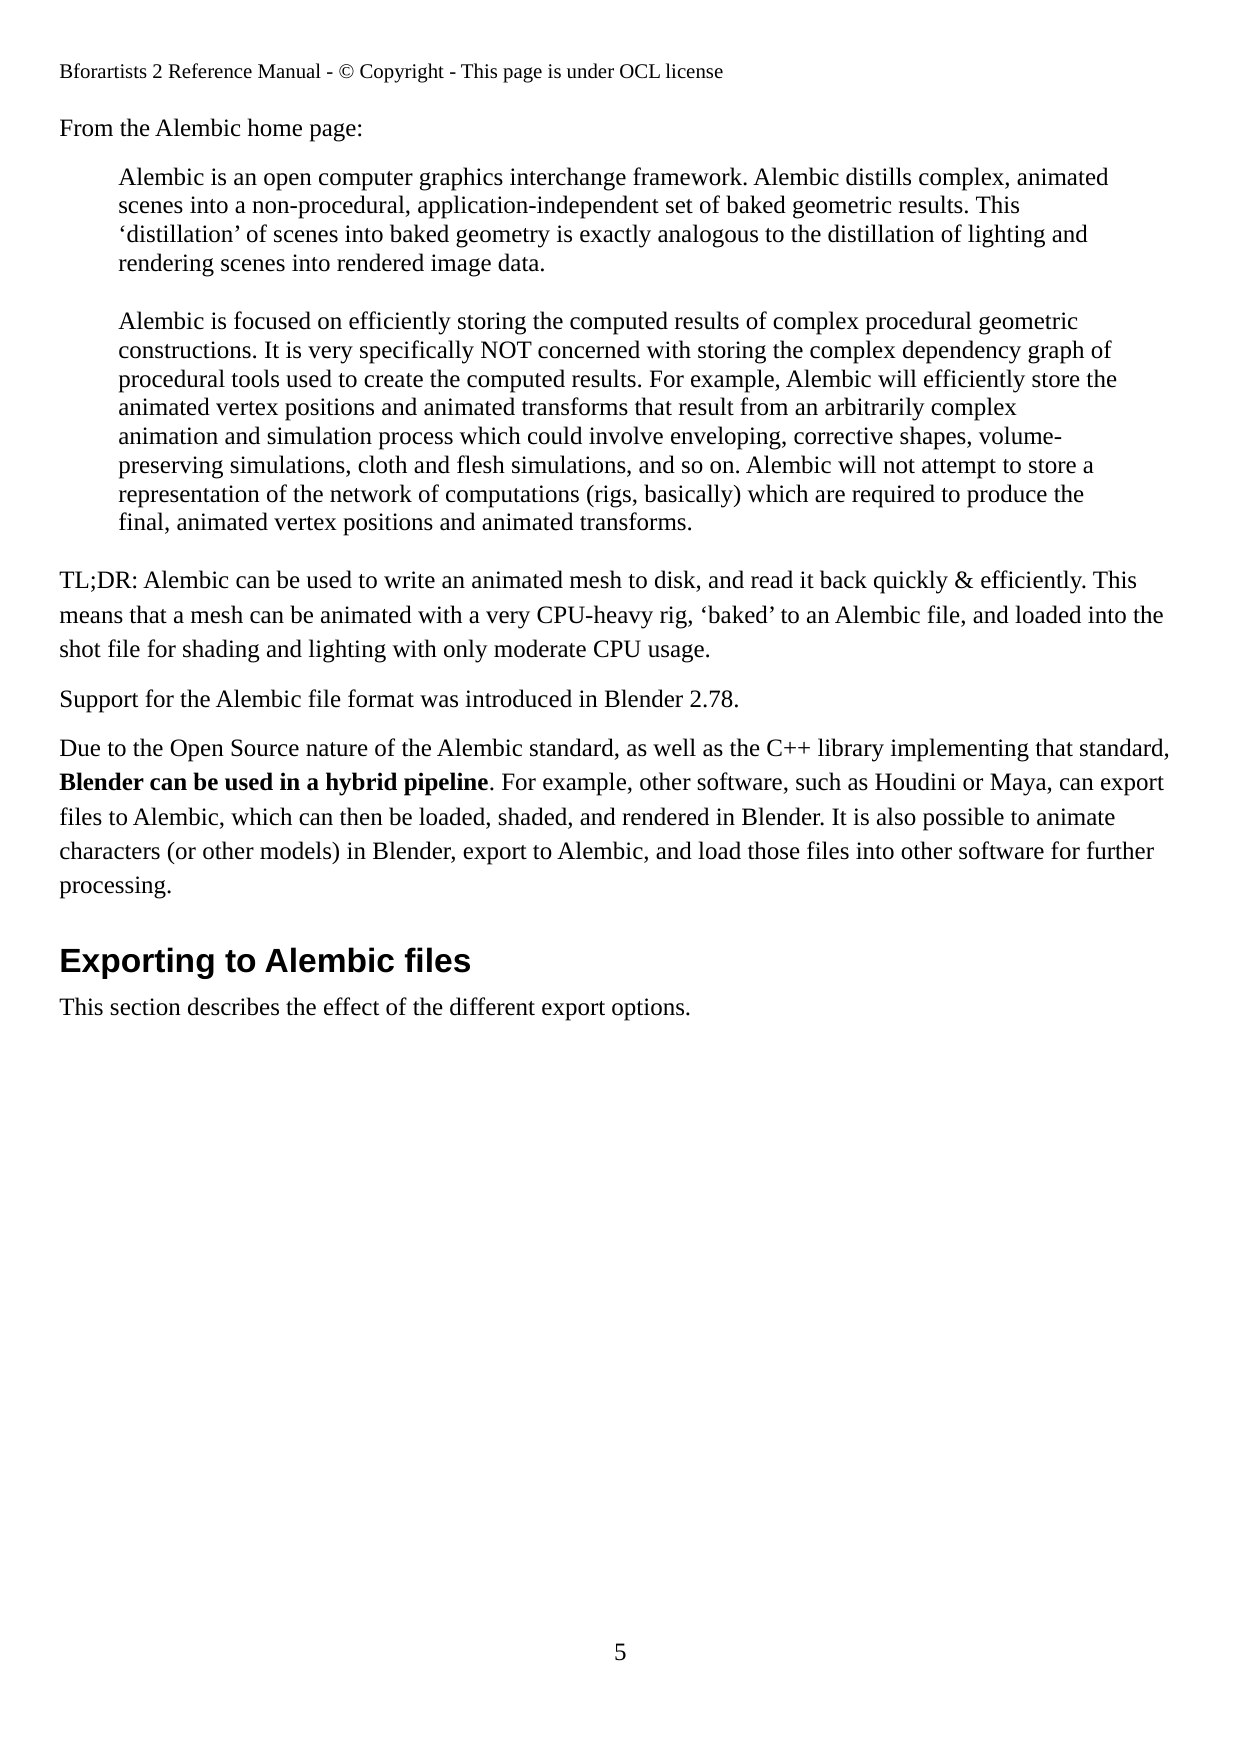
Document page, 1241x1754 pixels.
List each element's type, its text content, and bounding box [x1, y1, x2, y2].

text From the Alembic home page: [59, 113, 1181, 141]
text TL;DR: Alembic can be used to write an animated mesh to disk, and read it back quickly & efficiently. This means that a mesh can be animated with a very CPU-heavy rig, ‘baked’ to an Alembic file, and loaded into the shot file for shading and lighting with only moderate CPU usage. [59, 566, 1181, 663]
text Due to the Open Source nature of the Alembic standard, as well as the C++ library implementing that standard, Blender can be used in a hybrid pipeline. For example, other software, such as Houdini or Maya, can export files to Alembic, which can then be loaded, shaded, and rendered in Blender. It is also possible to animate characters (or other models) in Blender, export to Alembic, and load those files into other software for further processing. [59, 733, 1181, 899]
text Alembic is focused on efficiently storing the computed results of complex procedural geometric constructions. It is very specifically NOT concerned with storing the complex dependency graph of procedural tools used to create the computed results. For example, Alembic will efficiently store the animated vertex positions and animated transforms that result from an arbitrarily complex animation and simulation process which could involve enveloping, corrective shapes, volume-preserving simulations, cloth and flesh simulations, and so on. Alembic will not attempt to store a representation of the network of computations (rigs, basically) which are required to produce the final, animated vertex positions and animated transforms. [118, 306, 1122, 536]
subtitle Exporting to Alembic files [59, 941, 1181, 979]
text Alembic is an open computer graphics interchange framework. Alembic distills complex, animated scenes into a non-procedural, application-independent set of baked geometric results. This ‘distillation’ of scenes into baked geometry is exactly analogous to the distillation of lighting and rendering scenes into rendered image data. [118, 162, 1122, 277]
text Support for the Alembic file format was introduced in Blender 2.78. [59, 684, 1181, 712]
text This section describes the effect of the different export options. [59, 992, 1181, 1020]
